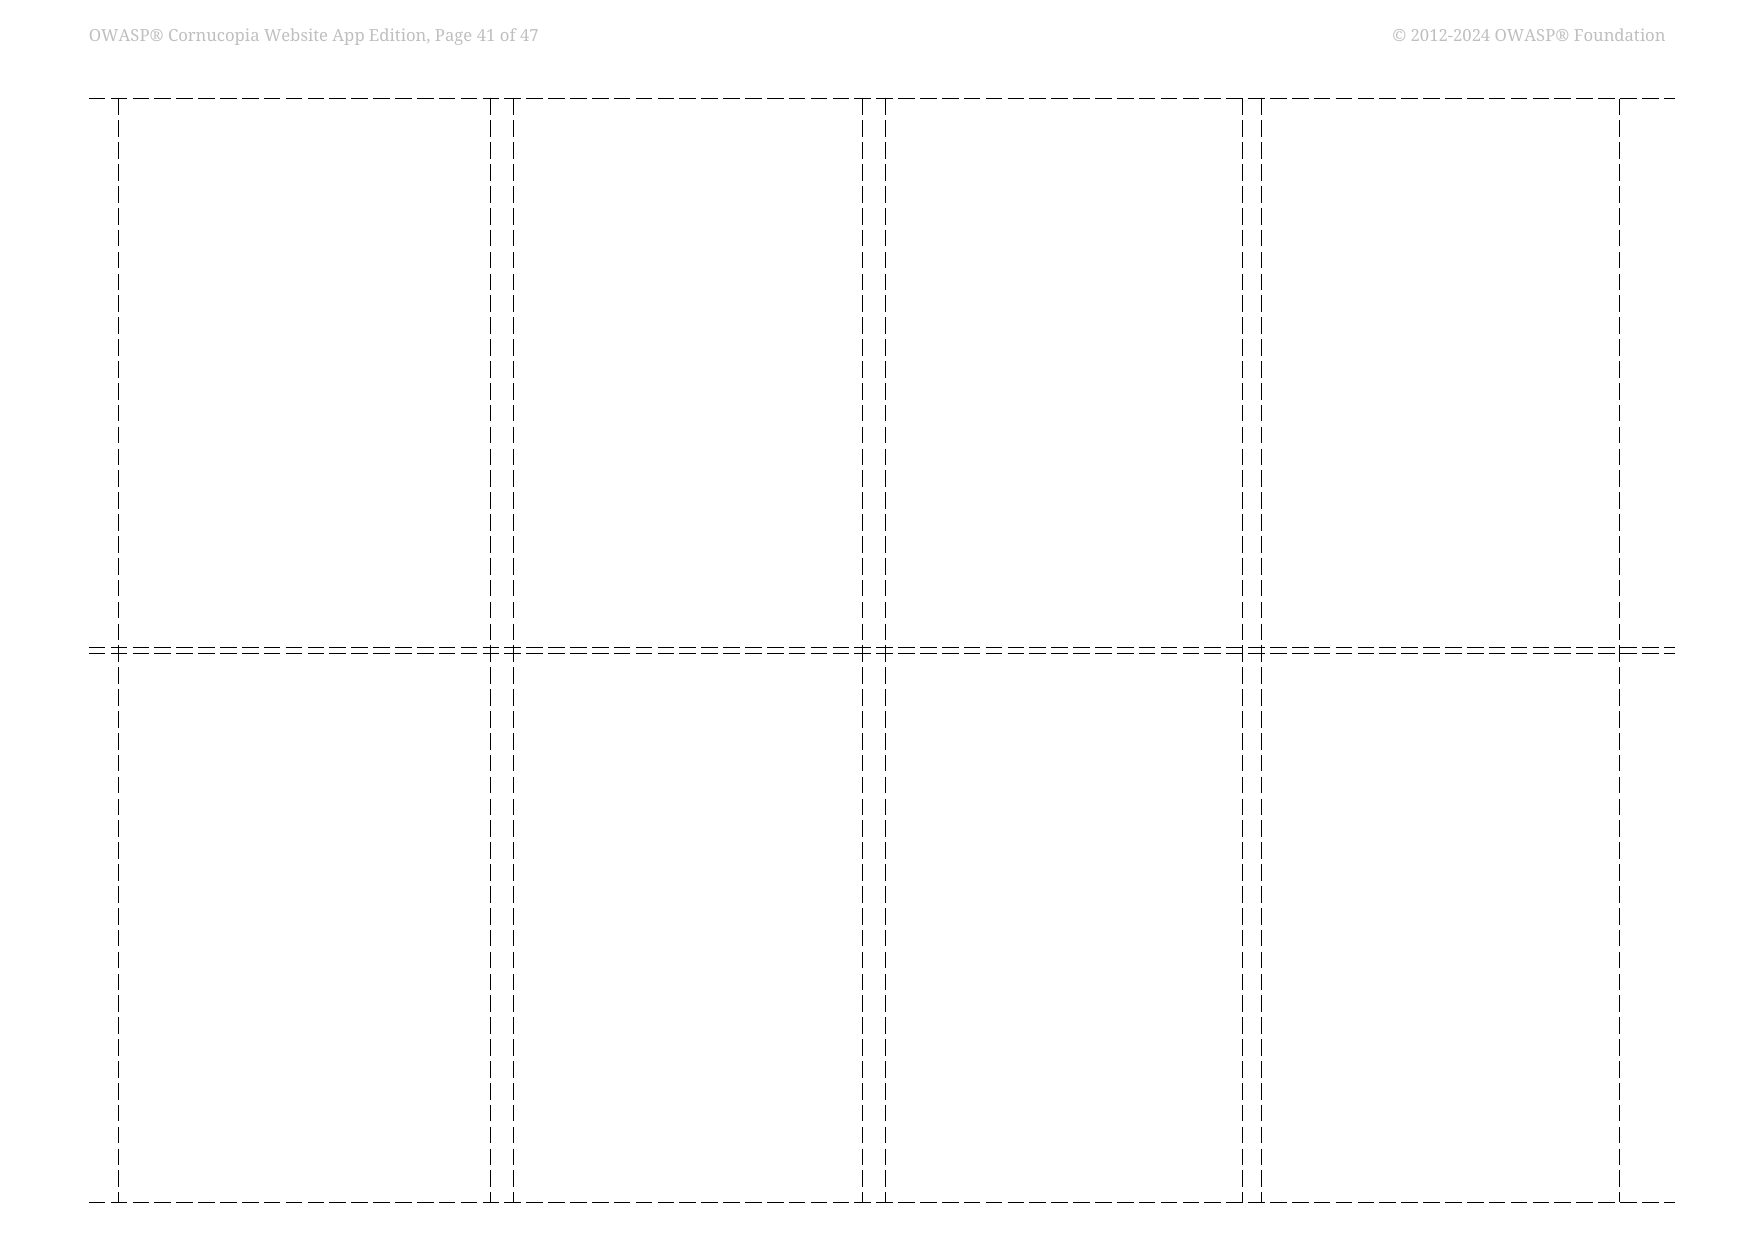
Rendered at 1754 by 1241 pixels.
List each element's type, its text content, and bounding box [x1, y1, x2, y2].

table_cell [89, 647, 118, 653]
table_cell [514, 647, 862, 653]
table_cell [862, 653, 886, 1202]
table_cell [1620, 647, 1674, 653]
table_cell [1262, 647, 1619, 653]
table_cell [1242, 653, 1261, 1202]
table_header [862, 98, 886, 647]
table_cell [491, 647, 513, 653]
table_header [513, 98, 862, 647]
table_header [89, 98, 118, 647]
table_header [886, 98, 1242, 647]
table_cell [886, 653, 1242, 1202]
table_header J [1261, 98, 1619, 647]
table_cell [118, 653, 491, 1202]
table_header [1242, 98, 1261, 647]
table_header [1620, 98, 1674, 647]
table_cell [513, 653, 862, 1202]
table_cell [491, 653, 513, 1202]
table_cell [1261, 653, 1619, 1202]
table_cell [863, 647, 885, 653]
table_cell [89, 653, 118, 1202]
table_cell [1243, 647, 1261, 653]
table_cell [1620, 653, 1674, 1202]
table_cell [119, 647, 490, 653]
table_header [491, 98, 513, 647]
table_cell [886, 647, 1242, 653]
table_header [118, 98, 491, 647]
